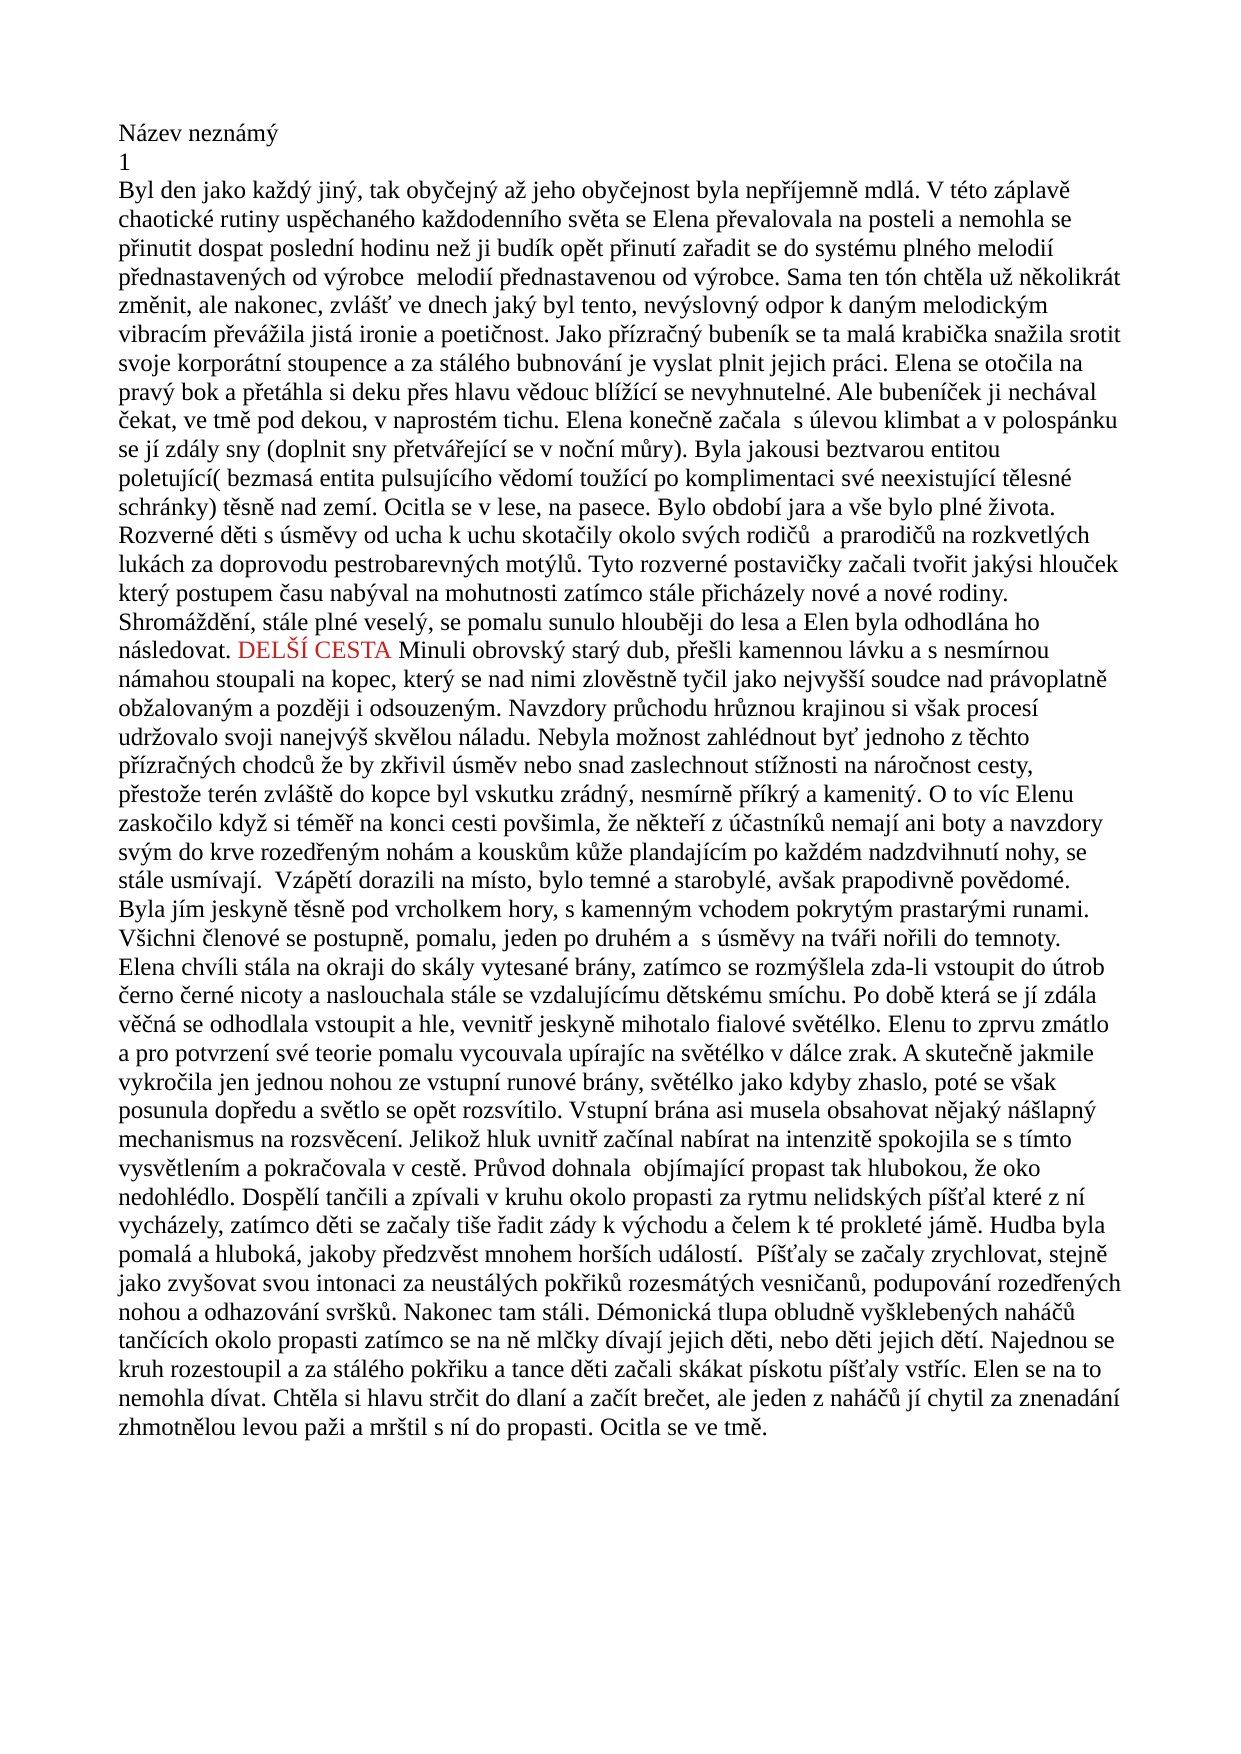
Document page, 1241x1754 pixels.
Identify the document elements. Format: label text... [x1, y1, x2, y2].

text Název neznámý 1 Byl den jako každý jiný, tak obyčejný až jeho obyčejnost byla nepříjemně mdlá. V této záplavě chaotické rutiny uspěchaného každodenního světa se Elena převalovala na posteli a nemohla se přinutit dospat poslední hodinu než ji budík opět přinutí zařadit se do systému plného melodií přednastavených od výrobce melodií přednastavenou od výrobce. Sama ten tón chtěla už několikrát změnit, ale nakonec, zvlášť ve dnech jaký byl tento, nevýslovný odpor k daným melodickým vibracím převážila jistá ironie a poetičnost. Jako přízračný bubeník se ta malá krabička snažila srotit svoje korporátní stoupence a za stálého bubnování je vyslat plnit jejich práci. Elena se otočila na pravý bok a přetáhla si deku přes hlavu vědouc blížící se nevyhnutelné. Ale bubeníček ji nechával čekat, ve tmě pod dekou, v naprostém tichu. Elena konečně začala s úlevou klimbat a v polospánku se jí zdály sny (doplnit sny přetvářející se v noční můry). Byla jakousi beztvarou entitou poletující( bezmasá entita pulsujícího vědomí toužící po komplimentaci své neexistující tělesné schránky) těsně nad zemí. Ocitla se v lese, na pasece. Bylo období jara a vše bylo plné života. Rozverné děti s úsměvy od ucha k uchu skotačily okolo svých rodičů a prarodičů na rozkvetlých lukách za doprovodu pestrobarevných motýlů. Tyto rozverné postavičky začali tvořit jakýsi hlouček který postupem času nabýval na mohutnosti zatímco stále přicházely nové a nové rodiny. Shromáždění, stále plné veselý, se pomalu sunulo hlouběji do lesa a Elen byla odhodlána ho následovat. DELŠÍ CESTA Minuli obrovský starý dub, přešli kamennou lávku a s nesmírnou námahou stoupali na kopec, který se nad nimi zlověstně tyčil jako nejvyšší soudce nad právoplatně obžalovaným a později i odsouzeným. Navzdory průchodu hrůznou krajinou si však procesí udržovalo svoji nanejvýš skvělou náladu. Nebyla možnost zahlédnout byť jednoho z těchto přízračných chodců že by zkřivil úsměv nebo snad zaslechnout stížnosti na náročnost cesty, přestože terén zvláště do kopce byl vskutku zrádný, nesmírně příkrý a kamenitý. O to víc Elenu zaskočilo když si téměř na konci cesti povšimla, že někteří z účastníků nemají ani boty a navzdory svým do krve rozedřeným nohám a kouskům kůže plandajícím po každém nadzdvihnutí nohy, se stále usmívají. Vzápětí dorazili na místo, bylo temné a starobylé, avšak prapodivně povědomé. Byla jím jeskyně těsně pod vrcholkem hory, s kamenným vchodem pokrytým prastarými runami. Všichni členové se postupně, pomalu, jeden po druhém a s úsměvy na tváři nořili do temnoty. Elena chvíli stála na okraji do skály vytesané brány, zatímco se rozmýšlela zda-li vstoupit do útrob černo černé nicoty a naslouchala stále se vzdalujícímu dětskému smíchu. Po době která se jí zdála věčná se odhodlala vstoupit a hle, vevnitř jeskyně mihotalo fialové světélko. Elenu to zprvu zmátlo a pro potvrzení své teorie pomalu vycouvala upírajíc na světélko v dálce zrak. A skutečně jakmile vykročila jen jednou nohou ze vstupní runové brány, světélko jako kdyby zhaslo, poté se však posunula dopředu a světlo se opět rozsvítilo. Vstupní brána asi musela obsahovat nějaký nášlapný mechanismus na rozsvěcení. Jelikož hluk uvnitř začínal nabírat na intenzitě spokojila se s tímto vysvětlením a pokračovala v cestě. Průvod dohnala objímající propast tak hlubokou, že oko nedohlédlo. Dospělí tančili a zpívali v kruhu okolo propasti za rytmu nelidských píšťal které z ní vycházely, zatímco děti se začaly tiše řadit zády k východu a čelem k té prokleté jámě. Hudba byla pomalá a hluboká, jakoby předzvěst mnohem horších událostí. Píšťaly se začaly zrychlovat, stejně jako zvyšovat svou intonaci za neustálých pokřiků rozesmátých vesničanů, podupování rozedřených nohou a odhazování svršků. Nakonec tam stáli. Démonická tlupa obludně vyšklebených naháčů tančících okolo propasti zatímco se na ně mlčky dívají jejich děti, nebo děti jejich dětí. Najednou se kruh rozestoupil a za stálého pokřiku a tance děti začali skákat pískotu píšťaly vstříc. Elen se na to nemohla dívat. Chtěla si hlavu strčit do dlaní a začít brečet, ale jeden z naháčů jí chytil za znenadání zhmotnělou levou paži a mrštil s ní do propasti. Ocitla se ve tmě. [118, 118, 1122, 1469]
